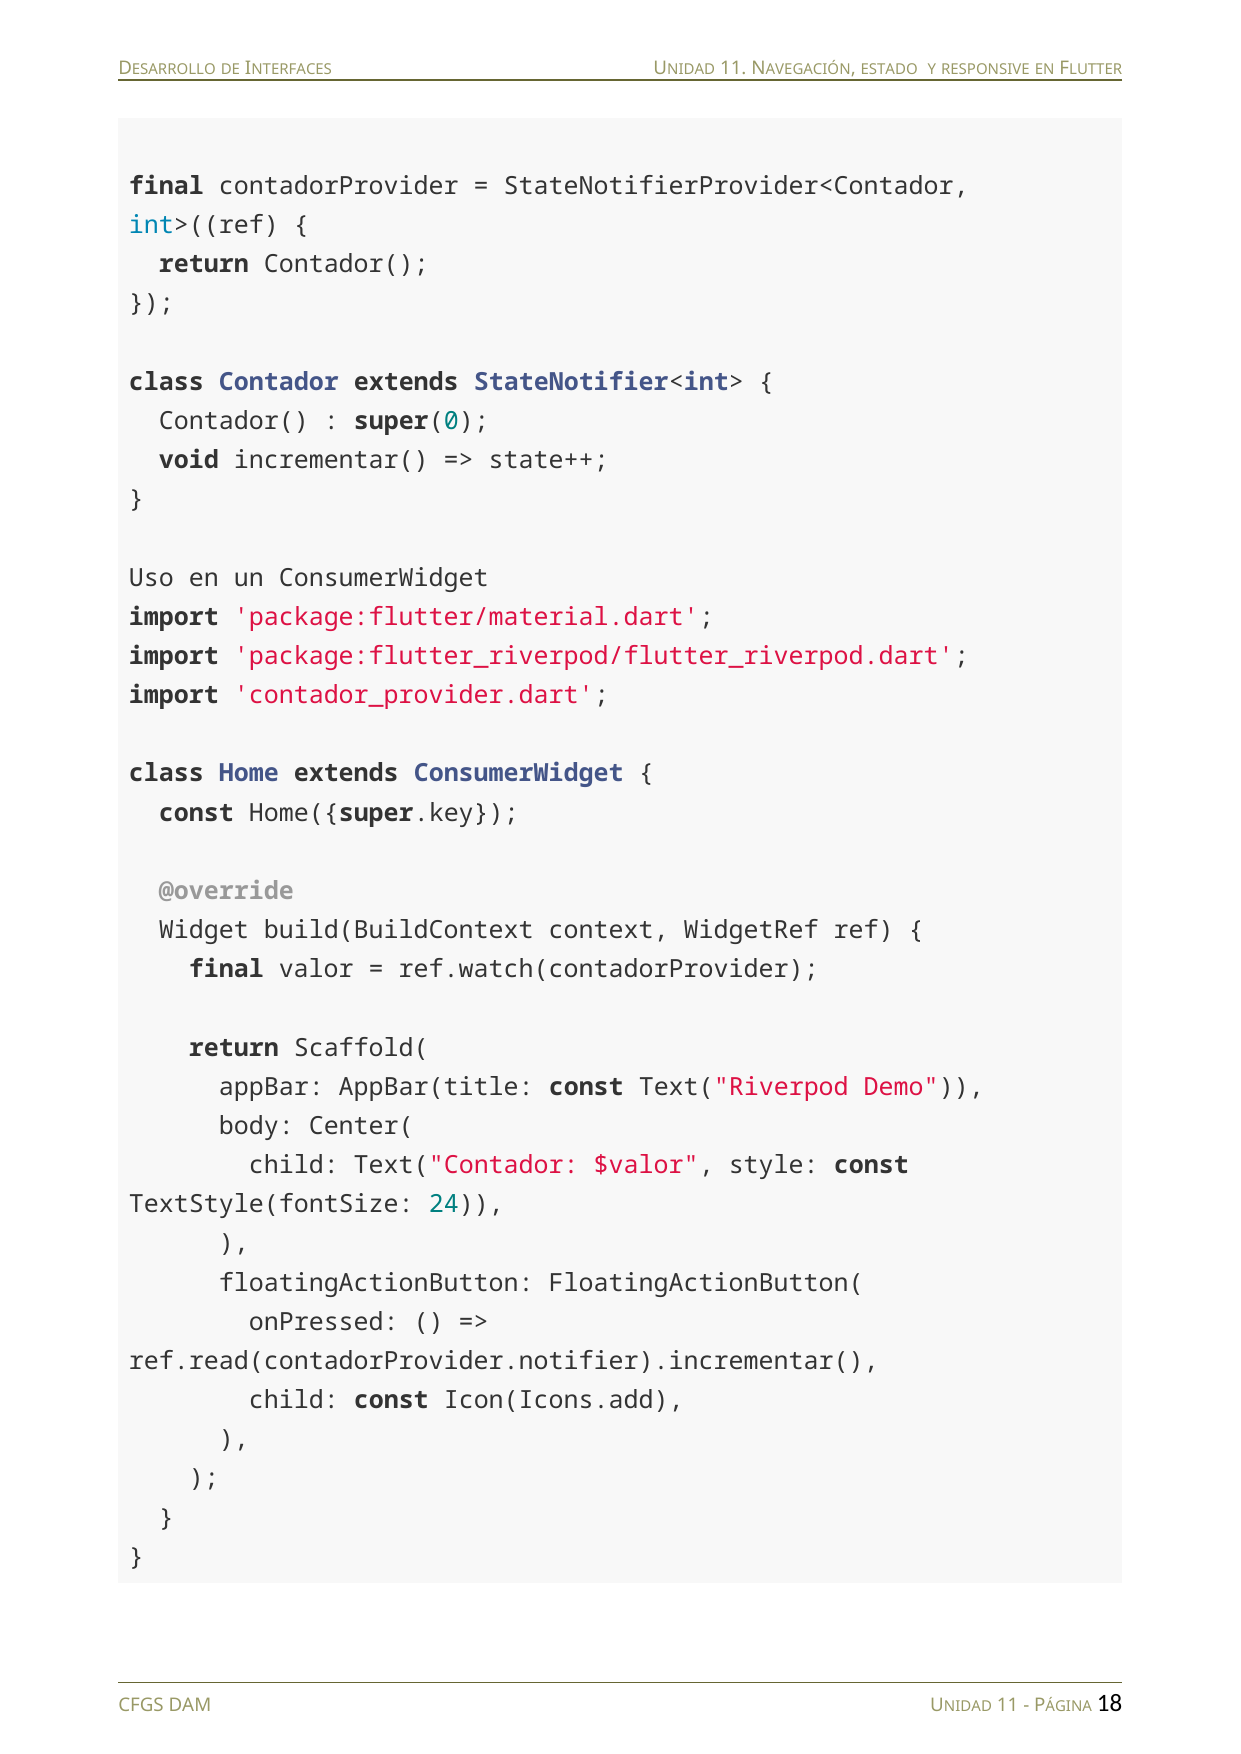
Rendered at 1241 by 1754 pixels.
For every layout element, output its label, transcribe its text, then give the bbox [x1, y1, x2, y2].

table_header final contadorProvider = StateNotifierProvider<Contador, int>((ref) { return Contador(); }); class Contador extends StateNotifier<int> { Contador() : super(0); void incrementar() => state++; } Uso en un ConsumerWidget import 'package:flutter/material.dart'; import 'package:flutter_riverpod/flutter_riverpod.dart'; import 'contador_provider.dart'; class Home extends ConsumerWidget { const Home({super.key}); @override Widget build(BuildContext context, WidgetRef ref) { final valor = ref.watch(contadorProvider); return Scaffold( appBar: AppBar(title: const Text("Riverpod Demo")), body: Center( child: Text("Contador: $valor", style: const TextStyle(fontSize: 24)), ), floatingActionButton: FloatingActionButton( onPressed: () => ref.read(contadorProvider.notifier).incrementar(), child: const Icon(Icons.add), ), ); } } [118, 118, 1122, 1583]
